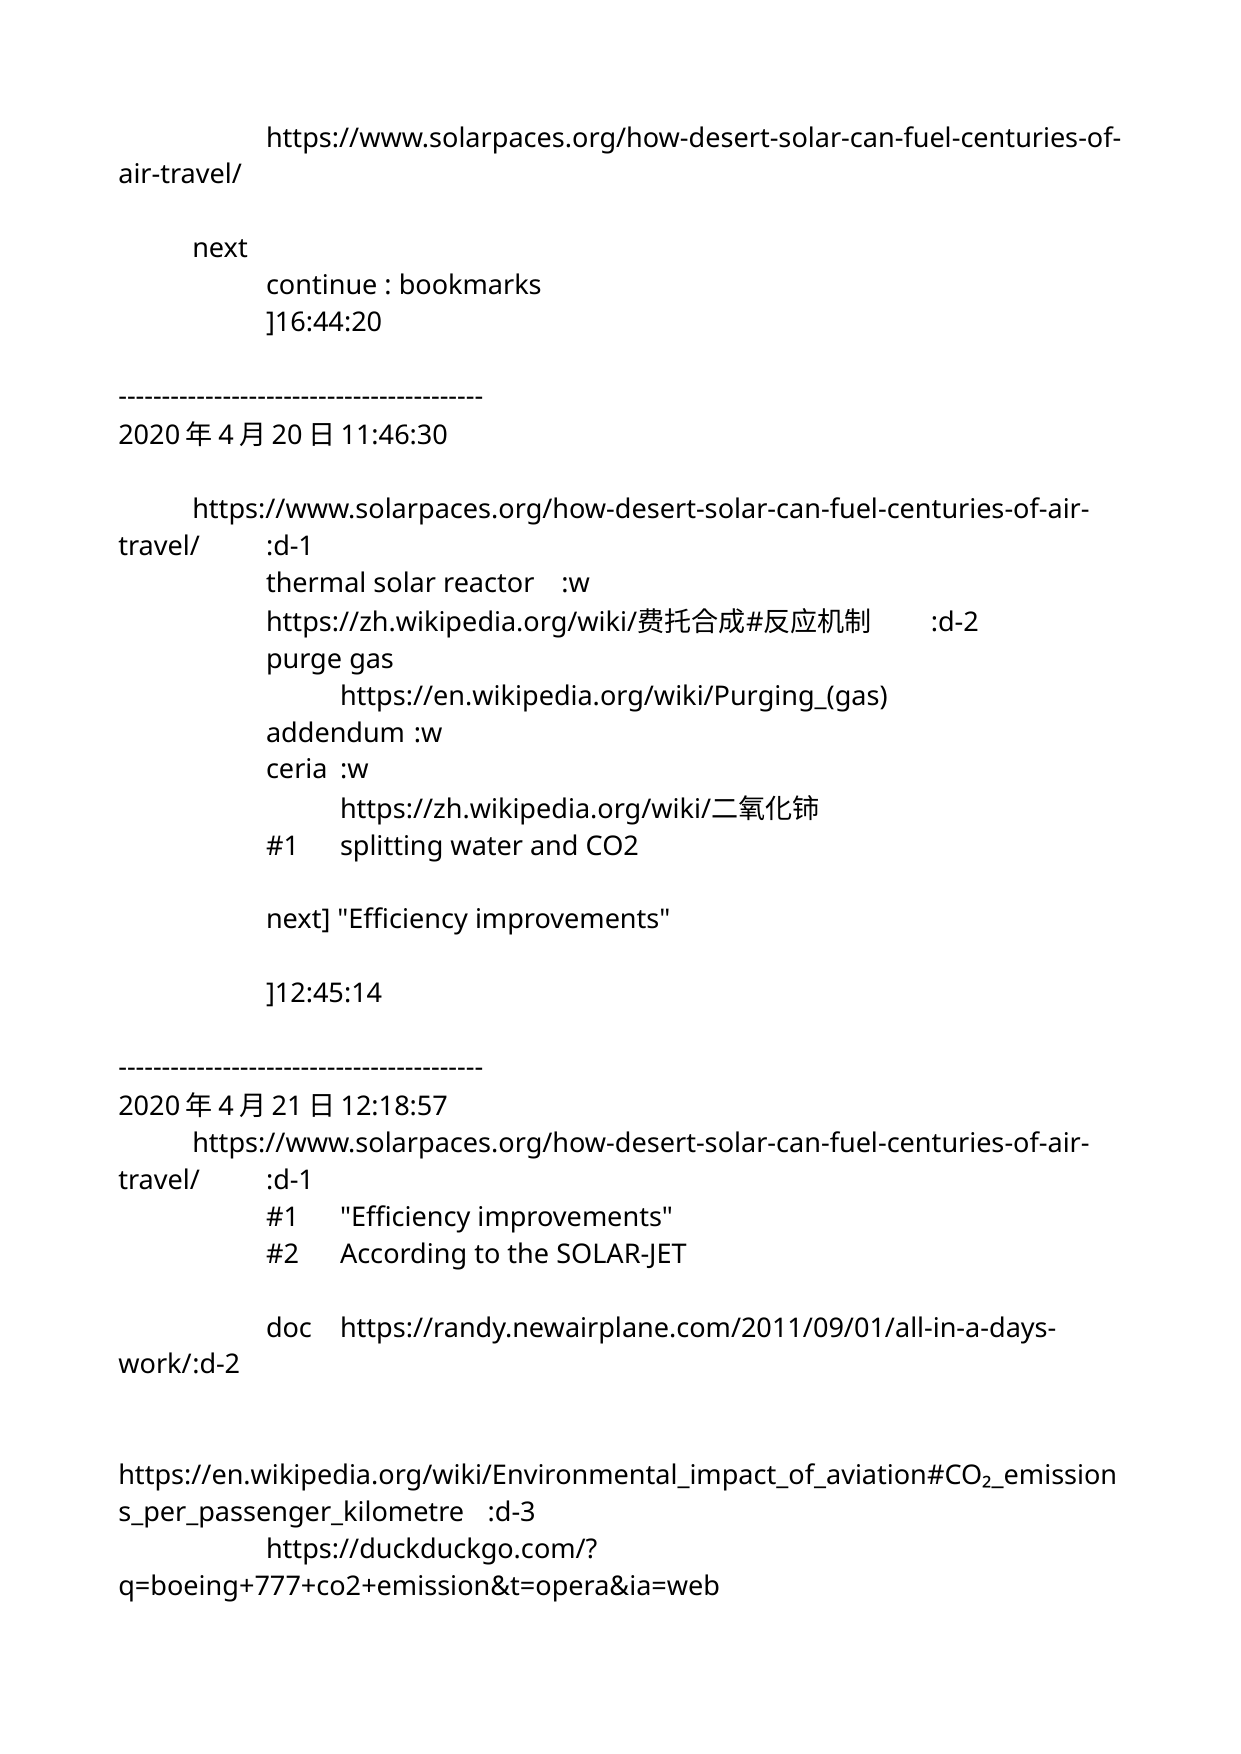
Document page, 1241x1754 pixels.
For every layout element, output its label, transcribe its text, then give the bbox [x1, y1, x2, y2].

text addendum :w [118, 713, 1122, 750]
text ------------------------------------------ [118, 1047, 1122, 1084]
text https://www.solarpaces.org/how-desert-solar-can-fuel-centuries-of-air-travel/ :d-1 [118, 489, 1122, 563]
text next] "Efficiency improvements" [118, 900, 1122, 937]
text ------------------------------------------ [118, 376, 1122, 413]
text next [118, 229, 1122, 266]
text ]12:45:14 [118, 974, 1122, 1011]
text 2020年4月20日11:46:30 [118, 413, 1122, 452]
text ]16:44:20 [118, 302, 1122, 339]
text https://zh.wikipedia.org/wiki/费托合成#反应机制 :d-2 [118, 600, 1122, 639]
text https://zh.wikipedia.org/wiki/二氧化铈 [118, 787, 1122, 826]
text continue : bookmarks [118, 266, 1122, 302]
text https://en.wikipedia.org/wiki/Environmental_impact_of_aviation#CO₂_emissions_per_passenger_kilometre :d-3 [118, 1382, 1122, 1529]
text thermal solar reactor :w [118, 563, 1122, 600]
text purge gas [118, 639, 1122, 676]
text ceria :w [118, 750, 1122, 787]
text doc https://randy.newairplane.com/2011/09/01/all-in-a-days-work/ :d-2 [118, 1308, 1122, 1382]
text 2020年4月21日12:18:57 [118, 1084, 1122, 1124]
text #1 splitting water and CO2 [118, 826, 1122, 863]
text https://www.solarpaces.org/how-desert-solar-can-fuel-centuries-of-air-travel/ :d-1 [118, 1124, 1122, 1197]
text https://en.wikipedia.org/wiki/Purging_(gas) [118, 676, 1122, 713]
text https://duckduckgo.com/?q=boeing+777+co2+emission&t=opera&ia=web [118, 1529, 1122, 1603]
text https://www.solarpaces.org/how-desert-solar-can-fuel-centuries-of-air-travel/ [118, 118, 1122, 192]
text #2 According to the SOLAR-JET [118, 1234, 1122, 1271]
text #1 "Efficiency improvements" [118, 1197, 1122, 1234]
